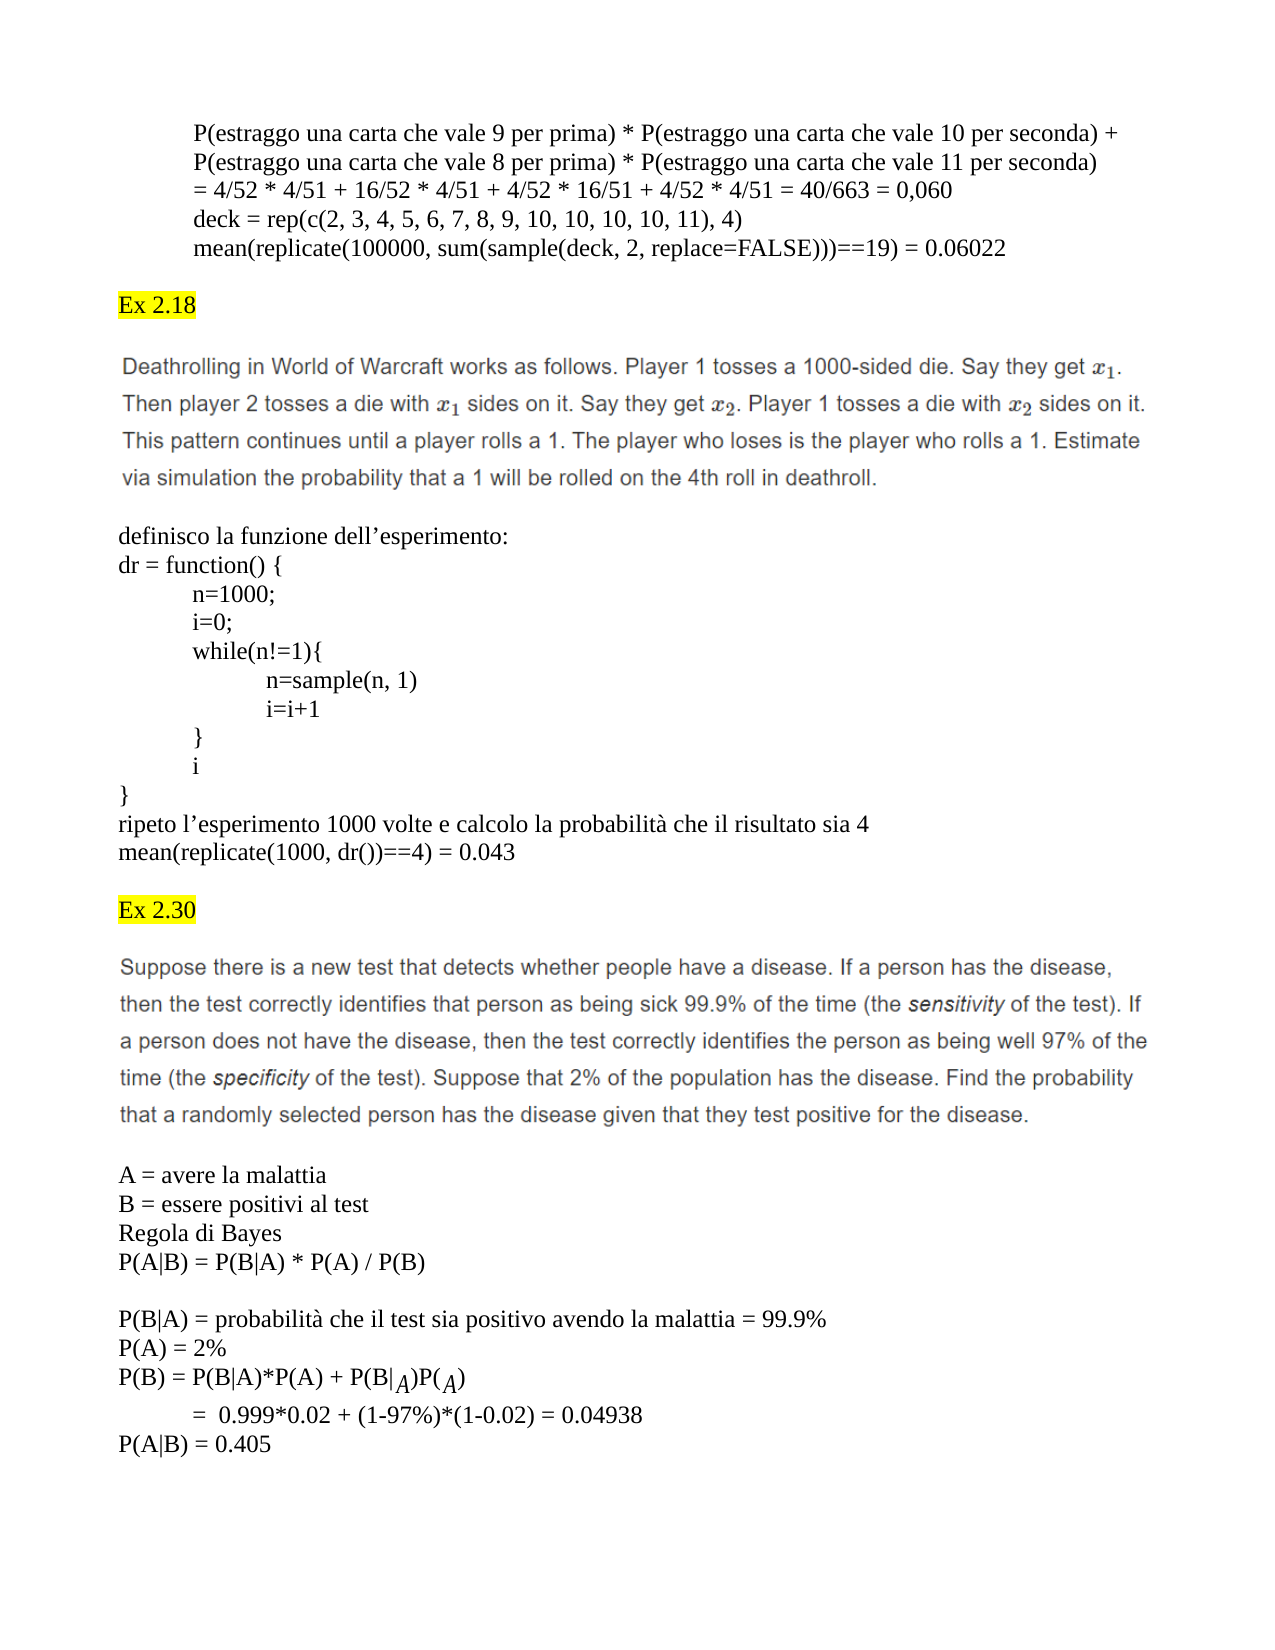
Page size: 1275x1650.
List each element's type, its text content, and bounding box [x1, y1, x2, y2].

text mean(replicate(1000, dr())==4) = 0.043 [118, 837, 1157, 866]
list P(estraggo una carta che vale 9 per prima) * P(estraggo una carta che vale 10 per seconda) + P(estraggo una carta che vale 8 per prima) * P(estraggo una carta che vale 11 per seconda) [156, 118, 1157, 176]
text Ex 2.30 [118, 895, 1157, 924]
text dr = function() { [118, 550, 1157, 579]
text Ex 2.18 [118, 291, 1157, 319]
list deck = rep(c(2, 3, 4, 5, 6, 7, 8, 9, 10, 10, 10, 10, 11), 4) [156, 204, 1157, 233]
text P(A|B) = P(B|A) * P(A) / P(B) [118, 1247, 1157, 1275]
text B = essere positivi al test [118, 1189, 1157, 1218]
text A = avere la malattia [118, 1160, 1157, 1189]
text ripeto l’esperimento 1000 volte e calcolo la probabilità che il risultato sia 4 [118, 809, 1157, 837]
text i=0; [118, 607, 1157, 636]
text P(B) = P(B|A)*P(A) + P(B|)P() [118, 1362, 1157, 1400]
picture [118, 348, 1157, 493]
text Regola di Bayes [118, 1218, 1157, 1247]
list = 4/52 * 4/51 + 16/52 * 4/51 + 4/52 * 16/51 + 4/52 * 4/51 = 40/663 = 0,060 [156, 176, 1157, 204]
text P(B|A) = probabilità che il test sia positivo avendo la malattia = 99.9% [118, 1304, 1157, 1333]
text definisco la funzione dell’esperimento: [118, 521, 1157, 550]
text i [118, 751, 1157, 780]
picture [118, 952, 1157, 1132]
text } [118, 780, 1157, 809]
text n=sample(n, 1) [118, 665, 1157, 694]
text = 0.999*0.02 + (1-97%)*(1-0.02) = 0.04938 [118, 1400, 1157, 1429]
text i=i+1 [118, 694, 1157, 722]
text P(A) = 2% [118, 1333, 1157, 1362]
text P(A|B) = 0.405 [118, 1429, 1157, 1457]
text n=1000; [118, 579, 1157, 607]
text } [118, 722, 1157, 751]
text while(n!=1){ [118, 636, 1157, 665]
list mean(replicate(100000, sum(sample(deck, 2, replace=FALSE)))==19) = 0.06022 [156, 233, 1157, 262]
